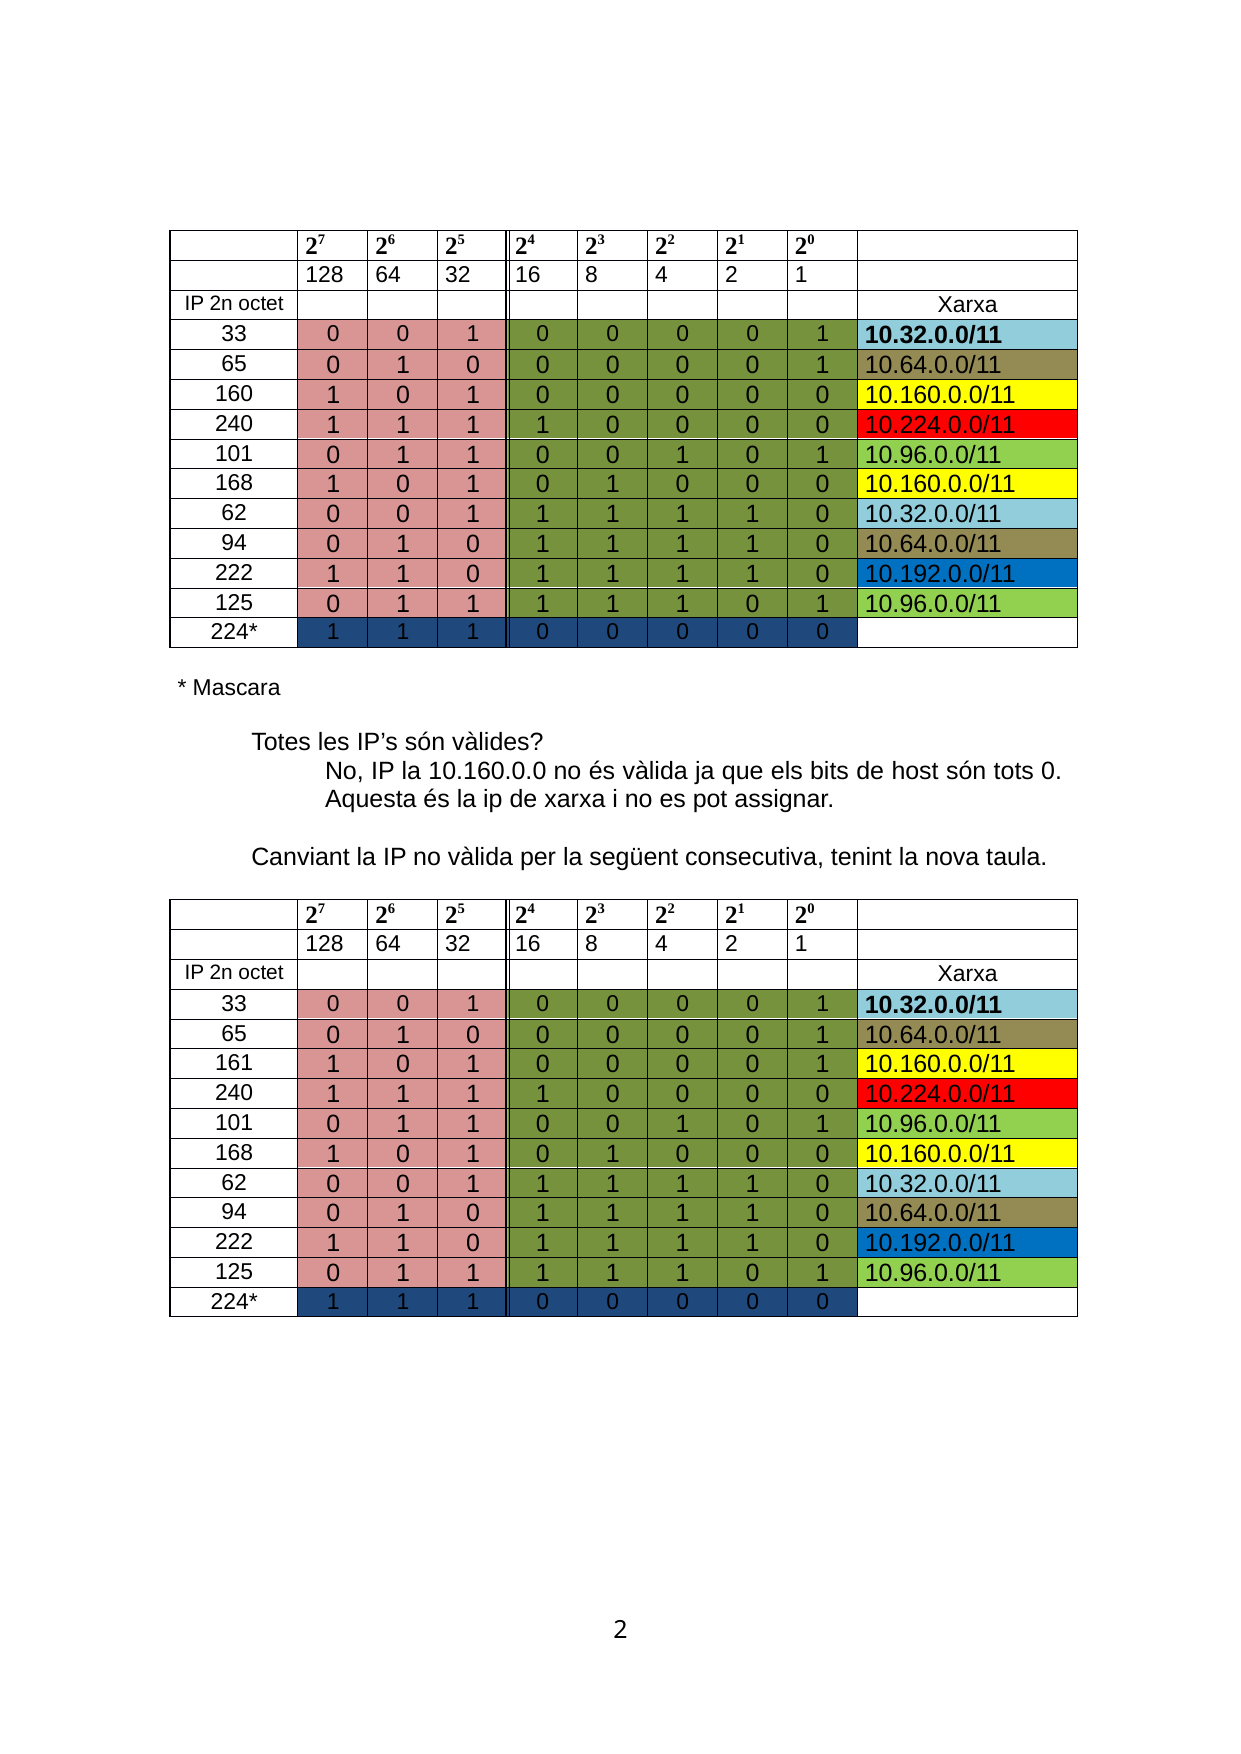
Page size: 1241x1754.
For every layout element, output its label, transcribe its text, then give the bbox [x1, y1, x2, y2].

table_cell 0 [368, 1139, 437, 1167]
table_cell 1 [438, 1109, 505, 1138]
table_cell 65 [171, 1020, 297, 1048]
table_cell [858, 930, 1077, 959]
table_cell 0 [510, 469, 577, 498]
table_cell 1 [648, 1258, 717, 1287]
table_cell 0 [438, 559, 505, 587]
table_header 26 [368, 231, 437, 260]
table_cell [368, 960, 437, 989]
table_cell 0 [298, 320, 367, 349]
table_cell 0 [718, 990, 787, 1018]
table_cell 10.32.0.0/11 [858, 320, 1077, 349]
table_cell 0 [578, 320, 647, 349]
table_cell 0 [578, 618, 647, 647]
table_cell 1 [718, 529, 787, 558]
table_cell 1 [578, 1228, 647, 1257]
table_cell [171, 261, 297, 289]
table_cell 0 [718, 1288, 787, 1316]
table_cell 0 [298, 990, 367, 1018]
table_cell 0 [578, 1020, 647, 1048]
table_cell 128 [298, 930, 367, 959]
table_cell [438, 291, 505, 319]
table_header 23 [578, 231, 647, 260]
table_cell [858, 618, 1077, 647]
table_cell [171, 930, 297, 959]
table_cell 1 [578, 1258, 647, 1287]
table_cell 160 [171, 380, 297, 409]
table_cell 10.160.0.0/11 [858, 1049, 1077, 1078]
table_cell 1 [648, 529, 717, 558]
table_cell 0 [648, 320, 717, 349]
table_cell 0 [718, 1109, 787, 1138]
table_cell 1 [788, 930, 857, 959]
table_cell 0 [578, 1109, 647, 1138]
table_cell 1 [578, 1198, 647, 1227]
table_cell 1 [438, 469, 505, 498]
text No, IP la 10.160.0.0 no és vàlida ja que els bits de host són tots 0. Aquesta és la ip de xarxa i no es pot assignar. [177, 756, 1063, 813]
table_cell 0 [510, 350, 577, 379]
table_cell [788, 291, 857, 319]
table_cell 1 [298, 1228, 367, 1257]
table_cell 0 [438, 1020, 505, 1048]
table_cell 65 [171, 350, 297, 379]
table_cell 1 [510, 1228, 577, 1257]
table_cell 32 [438, 261, 505, 289]
table_cell 0 [578, 410, 647, 438]
table_cell 125 [171, 1258, 297, 1287]
table_cell 1 [368, 1228, 437, 1257]
table_cell 0 [718, 589, 787, 617]
table_cell 1 [788, 261, 857, 289]
table_cell 0 [298, 589, 367, 617]
table_cell 0 [510, 1049, 577, 1078]
table_cell 0 [788, 618, 857, 647]
table_cell 0 [788, 499, 857, 528]
table_cell 1 [788, 350, 857, 379]
table_cell 1 [510, 1198, 577, 1227]
table_cell 1 [788, 1109, 857, 1138]
table_cell 0 [298, 1169, 367, 1197]
table_cell [788, 960, 857, 989]
table_cell 0 [718, 469, 787, 498]
table_cell 0 [438, 529, 505, 558]
table_cell 0 [578, 1049, 647, 1078]
table_cell 1 [648, 589, 717, 617]
table_cell 0 [578, 440, 647, 468]
table_cell 0 [510, 440, 577, 468]
table_cell [858, 261, 1077, 289]
table_cell 168 [171, 1139, 297, 1167]
table_header 26 [368, 900, 437, 929]
table_cell [648, 960, 717, 989]
table_header [171, 231, 297, 260]
table_header 20 [788, 231, 857, 260]
table_cell 1 [298, 1049, 367, 1078]
table_cell 1 [438, 618, 505, 647]
table_cell 0 [718, 410, 787, 438]
table_cell 0 [438, 1198, 505, 1227]
table_cell 1 [368, 1258, 437, 1287]
table_header [171, 900, 297, 929]
table_cell 0 [788, 410, 857, 438]
table_cell 1 [438, 380, 505, 409]
table_cell 10.32.0.0/11 [858, 1169, 1077, 1197]
table_cell 1 [438, 499, 505, 528]
table_cell 0 [648, 1020, 717, 1048]
table_cell 2 [718, 930, 787, 959]
table_cell [858, 1288, 1077, 1316]
table_cell 4 [648, 930, 717, 959]
table_cell Xarxa [858, 291, 1077, 319]
table_cell 10.64.0.0/11 [858, 529, 1077, 558]
table_cell 0 [648, 469, 717, 498]
table_header 27 [298, 900, 367, 929]
table_cell 0 [510, 1288, 577, 1316]
table_cell 1 [438, 410, 505, 438]
table_cell 0 [578, 380, 647, 409]
table_cell 0 [578, 350, 647, 379]
table_cell 0 [510, 1109, 577, 1138]
table_cell 1 [368, 559, 437, 587]
table_cell 64 [368, 930, 437, 959]
table_cell 10.32.0.0/11 [858, 990, 1077, 1018]
table_cell 8 [578, 261, 647, 289]
table_cell 0 [788, 380, 857, 409]
table_cell [648, 291, 717, 319]
table_cell 128 [298, 261, 367, 289]
table_cell 0 [510, 990, 577, 1018]
table_cell 1 [718, 559, 787, 587]
table_cell 10.64.0.0/11 [858, 350, 1077, 379]
table_cell 0 [510, 320, 577, 349]
table_cell 33 [171, 990, 297, 1018]
table_cell 0 [648, 350, 717, 379]
table_header 20 [788, 900, 857, 929]
table_header 23 [578, 900, 647, 929]
table_cell 10.64.0.0/11 [858, 1020, 1077, 1048]
table_cell 1 [368, 589, 437, 617]
table_cell [718, 960, 787, 989]
table_cell 1 [648, 1198, 717, 1227]
table_cell 1 [648, 499, 717, 528]
table_cell 1 [438, 589, 505, 617]
table_header 25 [438, 900, 505, 929]
table_cell 0 [298, 529, 367, 558]
table_cell 0 [718, 440, 787, 468]
table_cell 0 [368, 990, 437, 1018]
table_cell 2 [718, 261, 787, 289]
table_cell 0 [368, 320, 437, 349]
table_cell 10.192.0.0/11 [858, 1228, 1077, 1257]
table_cell 0 [718, 1079, 787, 1108]
table_cell 10.32.0.0/11 [858, 499, 1077, 528]
table_cell 62 [171, 1169, 297, 1197]
table_cell [368, 291, 437, 319]
table_cell 1 [298, 469, 367, 498]
table_cell 240 [171, 410, 297, 438]
table_cell 240 [171, 1079, 297, 1108]
table_cell 4 [648, 261, 717, 289]
table_cell 10.96.0.0/11 [858, 589, 1077, 617]
table_cell 1 [648, 559, 717, 587]
table_cell 161 [171, 1049, 297, 1078]
table_cell IP 2n octet [171, 291, 297, 319]
table_cell 1 [788, 1020, 857, 1048]
table_cell 0 [718, 1139, 787, 1167]
table_cell 1 [648, 1169, 717, 1197]
table_cell 0 [788, 1288, 857, 1316]
table_cell 0 [298, 440, 367, 468]
table_cell 224* [171, 1288, 297, 1316]
table_cell 1 [368, 350, 437, 379]
table_cell 1 [510, 410, 577, 438]
table_cell 0 [510, 380, 577, 409]
table_cell 1 [788, 589, 857, 617]
table_cell 1 [438, 990, 505, 1018]
table_cell 1 [298, 1288, 367, 1316]
table_cell [298, 960, 367, 989]
table_cell 0 [788, 1169, 857, 1197]
table_cell 222 [171, 1228, 297, 1257]
table_cell 0 [788, 559, 857, 587]
table_header 24 [510, 231, 577, 260]
table_cell 10.64.0.0/11 [858, 1198, 1077, 1227]
table_cell 0 [648, 380, 717, 409]
table_cell 1 [788, 440, 857, 468]
table_cell 0 [578, 1079, 647, 1108]
table_cell 1 [510, 1258, 577, 1287]
table_cell 0 [368, 469, 437, 498]
table_cell 0 [578, 990, 647, 1018]
table_cell 1 [718, 1198, 787, 1227]
table_cell 0 [510, 1020, 577, 1048]
table_cell 1 [510, 529, 577, 558]
table_cell 1 [648, 1109, 717, 1138]
table_cell 0 [578, 1288, 647, 1316]
table_cell 1 [368, 1198, 437, 1227]
table_cell 1 [438, 1258, 505, 1287]
table_cell 0 [510, 618, 577, 647]
table_cell 94 [171, 1198, 297, 1227]
table_cell 222 [171, 559, 297, 587]
table_cell 8 [578, 930, 647, 959]
table_cell 0 [788, 1079, 857, 1108]
table_cell 1 [578, 1169, 647, 1197]
table_cell 0 [648, 1288, 717, 1316]
table_header 21 [718, 900, 787, 929]
table_cell 1 [718, 499, 787, 528]
table_cell 10.224.0.0/11 [858, 410, 1077, 438]
table_cell 0 [298, 1109, 367, 1138]
table_cell 1 [788, 990, 857, 1018]
table_cell 0 [510, 1139, 577, 1167]
table_cell 0 [298, 1020, 367, 1048]
table_cell IP 2n octet [171, 960, 297, 989]
table_cell 0 [648, 1079, 717, 1108]
table_cell 1 [578, 529, 647, 558]
table_cell 10.224.0.0/11 [858, 1079, 1077, 1108]
table_cell 0 [718, 1020, 787, 1048]
table_cell 64 [368, 261, 437, 289]
table_header 22 [648, 900, 717, 929]
table_cell 0 [718, 380, 787, 409]
table_cell 1 [438, 1288, 505, 1316]
table_cell 1 [578, 499, 647, 528]
table_cell 10.192.0.0/11 [858, 559, 1077, 587]
table_cell 62 [171, 499, 297, 528]
table_cell 0 [368, 1049, 437, 1078]
table_cell 0 [718, 1258, 787, 1287]
table_cell 0 [368, 1169, 437, 1197]
table_cell 1 [298, 1139, 367, 1167]
table_cell 1 [438, 1079, 505, 1108]
table_cell 1 [368, 1020, 437, 1048]
text Canviant la IP no vàlida per la següent consecutiva, tenint la nova taula. [177, 842, 1063, 871]
table_header 22 [648, 231, 717, 260]
table_cell 1 [298, 618, 367, 647]
table_cell 0 [298, 499, 367, 528]
table_cell 1 [578, 1139, 647, 1167]
table_cell 1 [438, 1139, 505, 1167]
table_cell 0 [718, 320, 787, 349]
table_cell 0 [788, 1198, 857, 1227]
table_cell 0 [438, 350, 505, 379]
table_cell 32 [438, 930, 505, 959]
table_cell [578, 960, 647, 989]
table_cell 10.160.0.0/11 [858, 1139, 1077, 1167]
table_cell 1 [648, 440, 717, 468]
table_cell 1 [368, 1288, 437, 1316]
table_cell 1 [298, 1079, 367, 1108]
table_cell Xarxa [858, 960, 1077, 989]
table_cell 1 [368, 440, 437, 468]
table_header 27 [298, 231, 367, 260]
table_cell 1 [438, 1169, 505, 1197]
table_cell 1 [298, 380, 367, 409]
table_cell [438, 960, 505, 989]
table_cell 1 [578, 559, 647, 587]
table_cell 1 [510, 499, 577, 528]
table_cell 168 [171, 469, 297, 498]
table_cell 1 [368, 1109, 437, 1138]
title * Mascara [177, 674, 1063, 701]
table_cell 0 [298, 1198, 367, 1227]
table_cell 33 [171, 320, 297, 349]
table_cell 10.96.0.0/11 [858, 1258, 1077, 1287]
table_cell 16 [510, 261, 577, 289]
table_cell 0 [788, 1228, 857, 1257]
table_cell 1 [298, 410, 367, 438]
table_cell 0 [648, 1139, 717, 1167]
table_cell 1 [788, 320, 857, 349]
table_cell [510, 291, 577, 319]
table_cell 1 [438, 440, 505, 468]
table_cell 1 [578, 589, 647, 617]
table_cell 0 [648, 1049, 717, 1078]
table_cell 1 [368, 1079, 437, 1108]
table_cell 10.160.0.0/11 [858, 469, 1077, 498]
table_cell 10.96.0.0/11 [858, 440, 1077, 468]
table_cell 1 [510, 1079, 577, 1108]
table_cell 0 [718, 350, 787, 379]
table_cell 0 [718, 1049, 787, 1078]
table_cell 16 [510, 930, 577, 959]
table_cell 0 [438, 1228, 505, 1257]
table_cell 0 [788, 529, 857, 558]
table_cell 1 [368, 529, 437, 558]
table_cell 1 [298, 559, 367, 587]
table_cell 0 [648, 410, 717, 438]
table_cell [578, 291, 647, 319]
table_cell 1 [438, 1049, 505, 1078]
table_header 25 [438, 231, 505, 260]
text Totes les IP’s són vàlides? [177, 727, 1063, 756]
table_cell 0 [648, 618, 717, 647]
table_cell 1 [510, 559, 577, 587]
table_cell 1 [368, 410, 437, 438]
table_cell 0 [788, 1139, 857, 1167]
table_cell 1 [368, 618, 437, 647]
table_cell 0 [368, 499, 437, 528]
table_cell 125 [171, 589, 297, 617]
table_cell 1 [788, 1258, 857, 1287]
table_cell 10.160.0.0/11 [858, 380, 1077, 409]
table_header [858, 231, 1077, 260]
table_cell 101 [171, 440, 297, 468]
table_cell 0 [298, 350, 367, 379]
table_cell [298, 291, 367, 319]
table_cell [510, 960, 577, 989]
table_cell 10.96.0.0/11 [858, 1109, 1077, 1138]
table_header 21 [718, 231, 787, 260]
table_cell 0 [648, 990, 717, 1018]
table_cell 1 [438, 320, 505, 349]
table_cell 1 [510, 1169, 577, 1197]
table_cell 0 [718, 618, 787, 647]
table_cell 1 [578, 469, 647, 498]
table_cell 94 [171, 529, 297, 558]
table_cell 0 [788, 469, 857, 498]
table_cell 224* [171, 618, 297, 647]
table_cell 0 [298, 1258, 367, 1287]
table_cell [718, 291, 787, 319]
table_cell 1 [718, 1169, 787, 1197]
table_cell 1 [510, 589, 577, 617]
table_cell 101 [171, 1109, 297, 1138]
table_cell 0 [368, 380, 437, 409]
table_cell 1 [718, 1228, 787, 1257]
table_cell 1 [648, 1228, 717, 1257]
table_header 24 [510, 900, 577, 929]
table_cell 1 [788, 1049, 857, 1078]
table_header [858, 900, 1077, 929]
